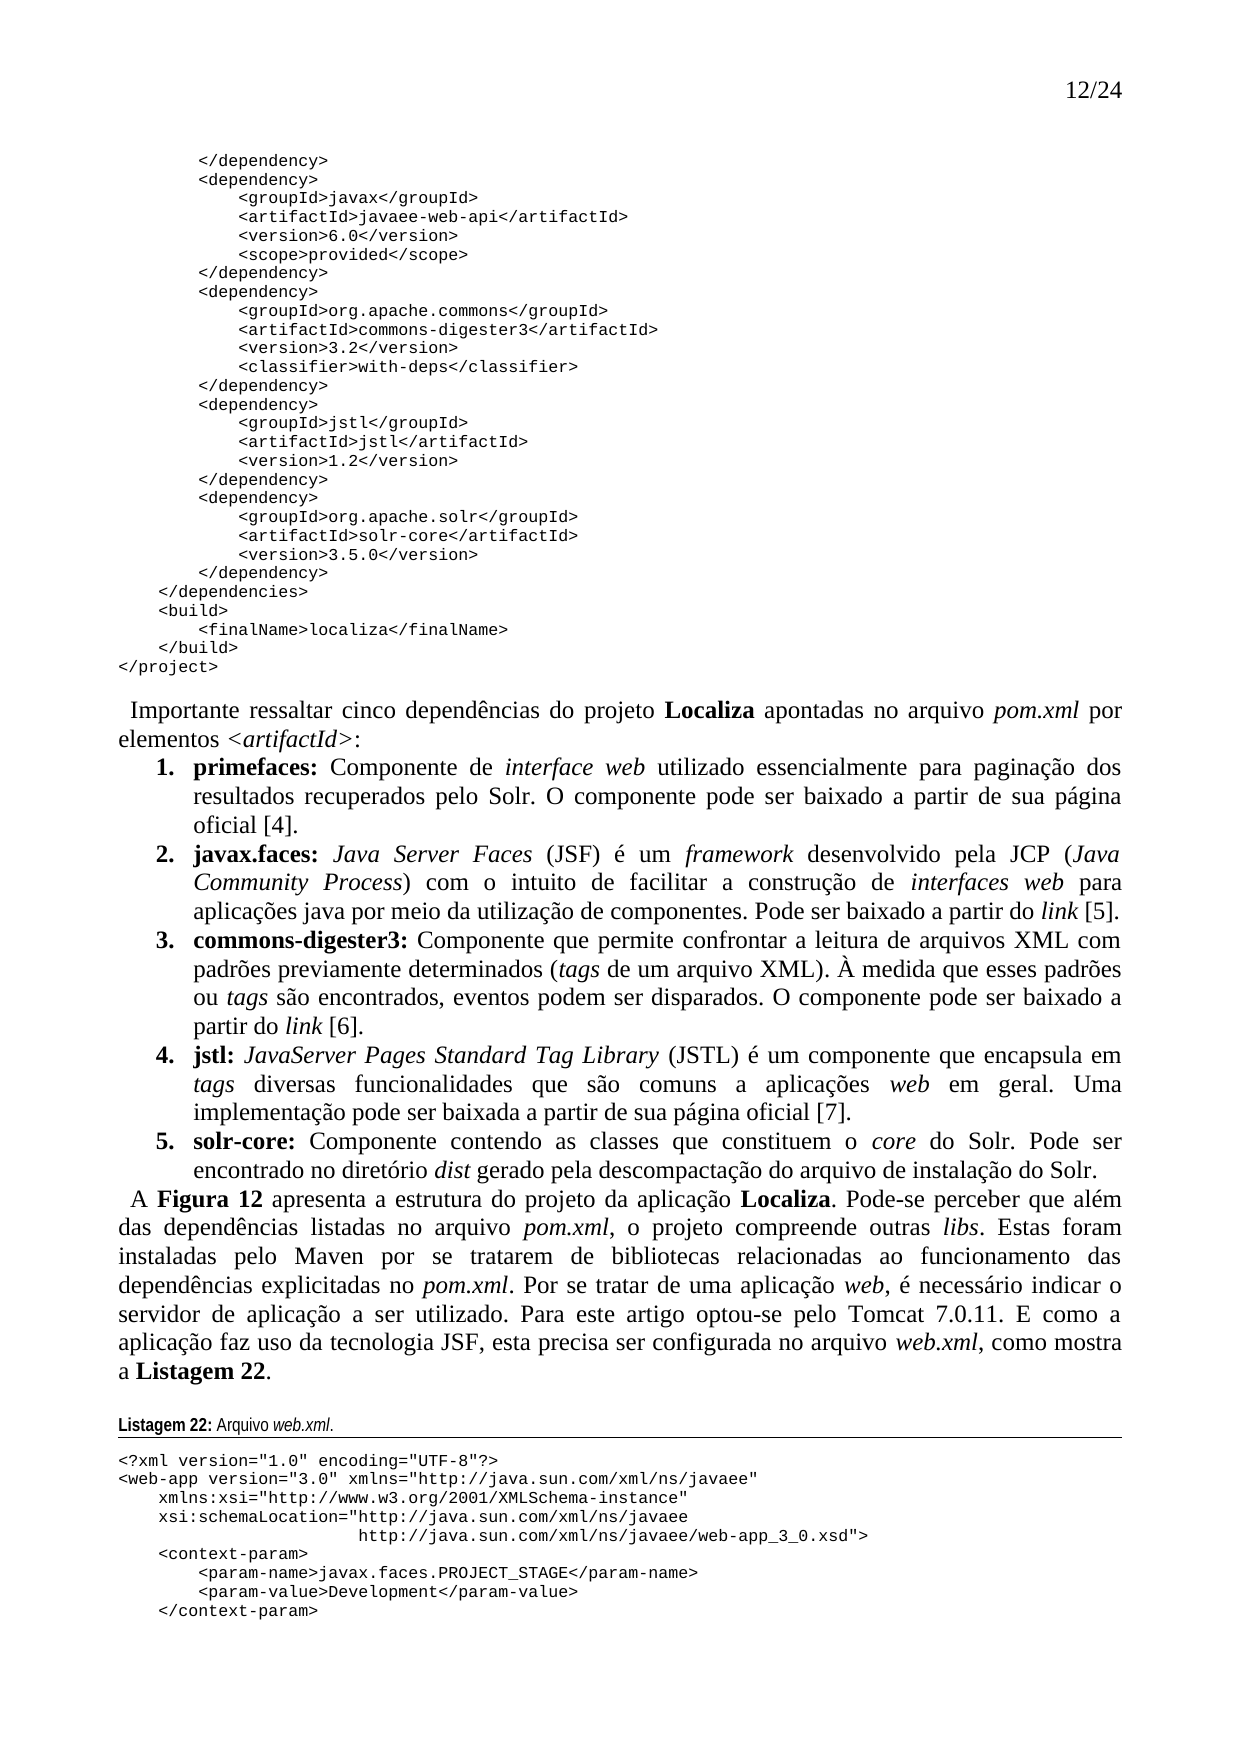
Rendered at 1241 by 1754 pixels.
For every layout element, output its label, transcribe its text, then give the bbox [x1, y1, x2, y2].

text A Figura 12 apresenta a estrutura do projeto da aplicação Localiza. Pode-se perceber que além das dependências listadas no arquivo pom.xml, o projeto compreende outras libs. Estas foram instaladas pelo Maven por se tratarem de bibliotecas relacionadas ao funcionamento das dependências explicitadas no pom.xml. Por se tratar de uma aplicação web, é necessário indicar o servidor de aplicação a ser utilizado. Para este artigo optou-se pelo Tomcat 7.0.11. E como a aplicação faz uso da tecnologia JSF, esta precisa ser configurada no arquivo web.xml, como mostra a Listagem 22. [118, 1184, 1122, 1385]
list </context-param> [118, 1601, 1122, 1620]
list <dependency> [118, 395, 1122, 414]
list <param-name>javax.faces.PROJECT_STAGE</param-name> [118, 1563, 1122, 1582]
list <finalName>localiza</finalName> [118, 620, 1122, 639]
list <artifactId>commons-digester3</artifactId> [118, 320, 1122, 339]
list <groupId>org.apache.commons</groupId> [118, 301, 1122, 320]
list <build> [118, 601, 1122, 620]
list <dependency> [118, 489, 1122, 507]
list <web-app version="3.0" xmlns="http://java.sun.com/xml/ns/javaee" [118, 1470, 1122, 1488]
list <?xml version="1.0" encoding="UTF-8"?> [118, 1451, 1122, 1470]
list <context-param> [118, 1545, 1122, 1563]
list <dependency> [118, 170, 1122, 189]
text Importante ressaltar cinco dependências do projeto Localiza apontadas no arquivo pom.xml por elementos <artifactId>: [118, 695, 1122, 752]
list <version>3.2</version> [118, 339, 1122, 357]
list <artifactId>jstl</artifactId> [118, 432, 1122, 451]
list commons-digester3: Componente que permite confrontar a leitura de arquivos XML com padrões previamente determinados (tags de um arquivo XML). À medida que esses padrões ou tags são encontrados, eventos podem ser disparados. O componente pode ser baixado a partir do link [6]. [156, 925, 1122, 1040]
list primefaces: Componente de interface web utilizado essencialmente para paginação dos resultados recuperados pelo Solr. O componente pode ser baixado a partir de sua página oficial [4]. [156, 752, 1122, 839]
list http://java.sun.com/xml/ns/javaee/web-app_3_0.xsd"> [118, 1526, 1122, 1545]
list <scope>provided</scope> [118, 245, 1122, 264]
list <groupId>org.apache.solr</groupId> [118, 507, 1122, 526]
list </project> [118, 657, 1122, 676]
list <version>1.2</version> [118, 451, 1122, 470]
list </dependency> [118, 151, 1122, 170]
list </dependency> [118, 376, 1122, 395]
list xmlns:xsi="http://www.w3.org/2001/XMLSchema-instance" [118, 1488, 1122, 1507]
list <version>3.5.0</version> [118, 545, 1122, 564]
list </dependencies> [118, 582, 1122, 601]
list <groupId>jstl</groupId> [118, 414, 1122, 432]
list jstl: JavaServer Pages Standard Tag Library (JSTL) é um componente que encapsula em tags diversas funcionalidades que são comuns a aplicações web em geral. Uma implementação pode ser baixada a partir de sua página oficial [7]. [156, 1040, 1122, 1126]
list solr-core: Componente contendo as classes que constituem o core do Solr. Pode ser encontrado no diretório dist gerado pela descompactação do arquivo de instalação do Solr. [156, 1126, 1122, 1184]
list </dependency> [118, 564, 1122, 582]
list <groupId>javax</groupId> [118, 189, 1122, 207]
list Listagem 22: Arquivo web.xml. [118, 1414, 1122, 1437]
list <classifier>with-deps</classifier> [118, 357, 1122, 376]
list xsi:schemaLocation="http://java.sun.com/xml/ns/javaee [118, 1507, 1122, 1526]
list </build> [118, 639, 1122, 657]
list </dependency> [118, 264, 1122, 282]
list <artifactId>javaee-web-api</artifactId> [118, 207, 1122, 226]
list <artifactId>solr-core</artifactId> [118, 526, 1122, 545]
list <dependency> [118, 282, 1122, 301]
list javax.faces: Java Server Faces (JSF) é um framework desenvolvido pela JCP (Java Community Process) com o intuito de facilitar a construção de interfaces web para aplicações java por meio da utilização de componentes. Pode ser baixado a partir do link [5]. [156, 839, 1122, 925]
list <version>6.0</version> [118, 226, 1122, 245]
list </dependency> [118, 470, 1122, 489]
list <param-value>Development</param-value> [118, 1582, 1122, 1601]
